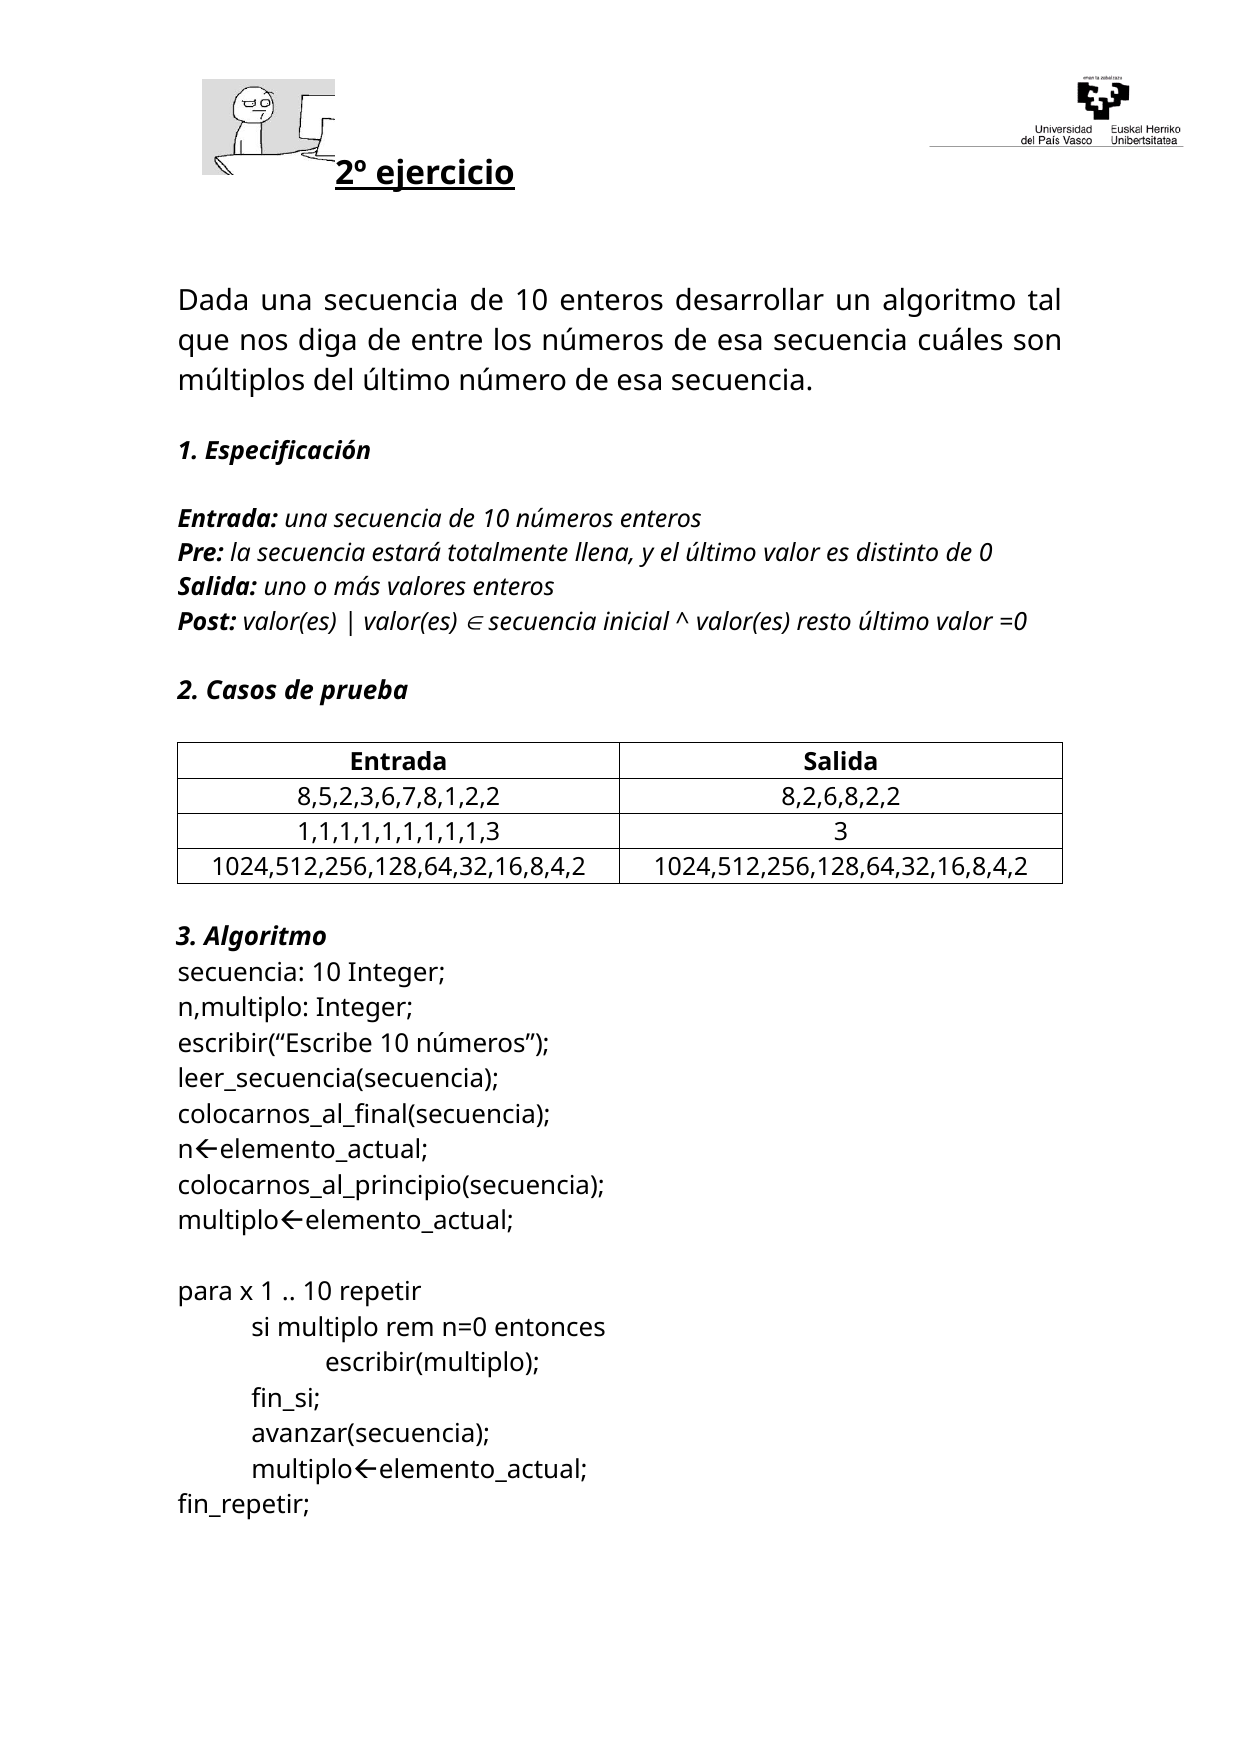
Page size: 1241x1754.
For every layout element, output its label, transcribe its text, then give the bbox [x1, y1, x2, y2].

text escribir(multiplo); [177, 1344, 1063, 1379]
text multiploelemento_actual; [177, 1451, 1063, 1486]
text Pre: la secuencia estará totalmente llena, y el último valor es distinto de 0 [177, 535, 1063, 569]
text Dada una secuencia de 10 enteros desarrollar un algoritmo tal que nos diga de entre los números de esa secuencia cuáles son múltiplos del último número de esa secuencia. [177, 280, 1063, 399]
table_cell 1024,512,256,128,64,32,16,8,4,2 [178, 849, 619, 883]
table_cell 1,1,1,1,1,1,1,1,1,3 [178, 814, 619, 848]
text avanzar(secuencia); [177, 1415, 1063, 1451]
text para x 1 .. 10 repetir [177, 1273, 1063, 1308]
text 2. Casos de prueba [177, 671, 1063, 707]
table_cell 3 [620, 814, 1062, 848]
table_header Salida [620, 743, 1062, 777]
text Salida: uno o más valores enteros [177, 569, 1063, 603]
table_cell 8,2,6,8,2,2 [620, 779, 1062, 812]
text colocarnos_al_final(secuencia); nelemento_actual; [177, 1095, 1063, 1166]
text 2º ejercicio [177, 149, 1063, 240]
text multiploelemento_actual; [177, 1202, 1063, 1237]
table_cell 8,5,2,3,6,7,8,1,2,2 [178, 779, 619, 812]
text 1. Especificación [177, 433, 1063, 467]
table_cell 1024,512,256,128,64,32,16,8,4,2 [620, 849, 1062, 883]
table_header Entrada [178, 743, 619, 777]
text fin_si; [177, 1379, 1063, 1415]
text n,multiplo: Integer; [177, 989, 1063, 1024]
text secuencia: 10 Integer; [177, 953, 1063, 989]
text Post: valor(es) | valor(es)  secuencia inicial ^ valor(es) resto último valor =0 [177, 603, 1063, 637]
text fin_repetir; [177, 1486, 1063, 1522]
text escribir(“Escribe 10 números”); leer_secuencia(secuencia); [177, 1024, 1063, 1095]
text si multiplo rem n=0 entonces [177, 1308, 1063, 1344]
text Entrada: una secuencia de 10 números enteros [177, 501, 1063, 535]
text 3. Algoritmo [176, 918, 1063, 953]
text colocarnos_al_principio(secuencia); [177, 1166, 1063, 1202]
